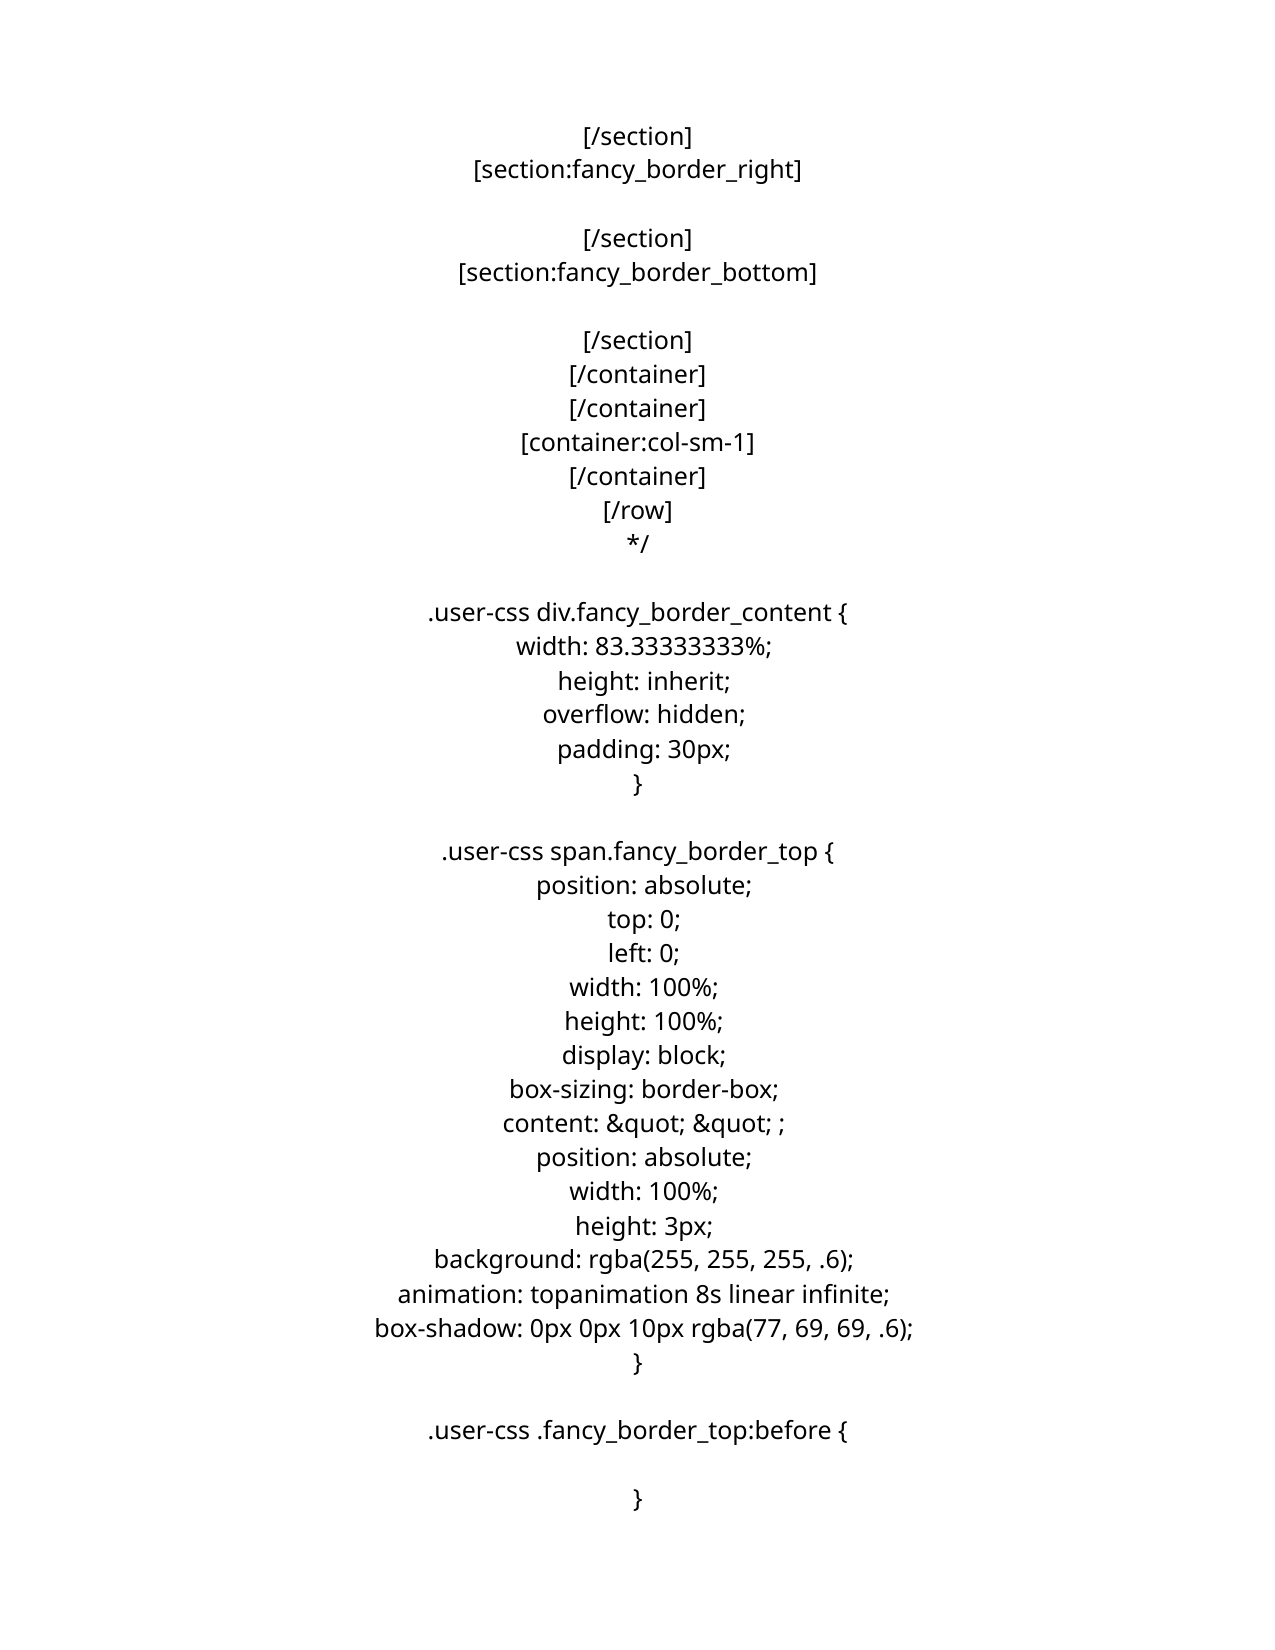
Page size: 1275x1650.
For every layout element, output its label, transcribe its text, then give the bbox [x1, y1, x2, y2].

text [/container] [118, 391, 1157, 425]
text } [118, 1344, 1157, 1378]
text [/section] [118, 220, 1157, 254]
text [/section] [118, 322, 1157, 357]
text [/container] [118, 459, 1157, 493]
text top: 0; [118, 902, 1157, 936]
text height: 100%; [118, 1004, 1157, 1038]
text .user-css .fancy_border_top:before { [118, 1412, 1157, 1447]
text content: &quot; &quot; ; [118, 1106, 1157, 1140]
text [section:fancy_border_bottom] [118, 254, 1157, 288]
text [container:col-sm-1] [118, 425, 1157, 459]
text } [118, 765, 1157, 799]
text box-sizing: border-box; [118, 1072, 1157, 1106]
text .user-css span.fancy_border_top { [118, 833, 1157, 867]
text */ [118, 527, 1157, 561]
text position: absolute; [118, 1140, 1157, 1174]
text width: 100%; [118, 1174, 1157, 1208]
text [section:fancy_border_right] [118, 152, 1157, 186]
text [/container] [118, 357, 1157, 391]
text width: 83.33333333%; [118, 629, 1157, 663]
text overflow: hidden; [118, 697, 1157, 731]
text height: 3px; [118, 1208, 1157, 1242]
text .user-css div.fancy_border_content { [118, 595, 1157, 629]
text height: inherit; [118, 663, 1157, 697]
text [/row] [118, 493, 1157, 527]
text display: block; [118, 1038, 1157, 1072]
text left: 0; [118, 936, 1157, 970]
text [/section] [118, 118, 1157, 152]
text position: absolute; [118, 867, 1157, 902]
text box-shadow: 0px 0px 10px rgba(77, 69, 69, .6); [118, 1310, 1157, 1344]
text } [118, 1481, 1157, 1515]
text animation: topanimation 8s linear infinite; [118, 1276, 1157, 1310]
text background: rgba(255, 255, 255, .6); [118, 1242, 1157, 1276]
text width: 100%; [118, 970, 1157, 1004]
text padding: 30px; [118, 731, 1157, 765]
